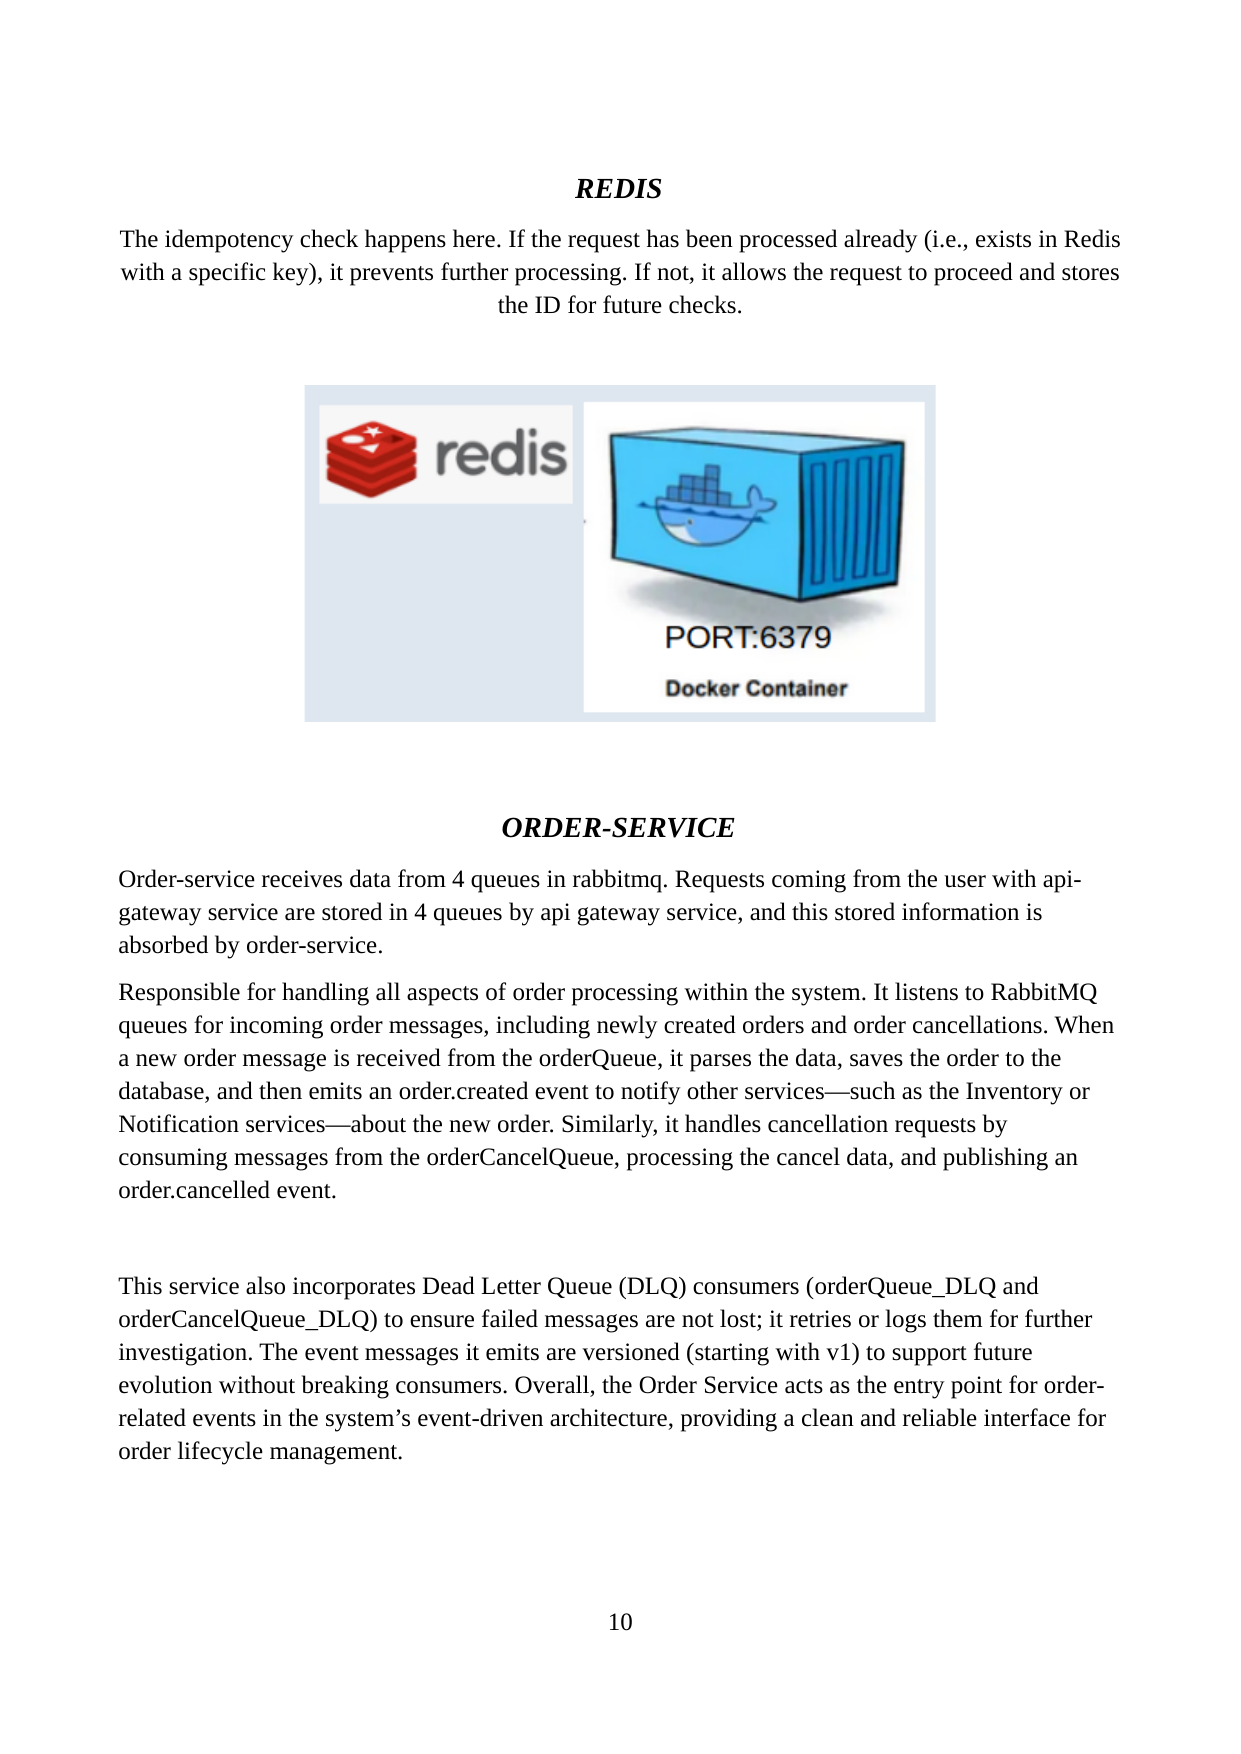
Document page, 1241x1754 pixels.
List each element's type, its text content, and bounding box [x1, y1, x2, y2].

text REDIS [118, 171, 1122, 205]
text Responsible for handling all aspects of order processing within the system. It listens to RabbitMQ queues for incoming order messages, including newly created orders and order cancellations. When a new order message is received from the orderQueue, it parses the data, saves the order to the database, and then emits an order.created event to notify other services—such as the Inventory or Notification services—about the new order. Similarly, it handles cancellation requests by consuming messages from the orderCancelQueue, processing the cancel data, and publishing an order.cancelled event. [118, 977, 1122, 1204]
text This service also incorporates Dead Letter Queue (DLQ) consumers (orderQueue_DLQ and orderCancelQueue_DLQ) to ensure failed messages are not lost; it retries or logs them for further investigation. The event messages it emits are versioned (starting with v1) to support future evolution without breaking consumers. Overall, the Order Service acts as the entry point for order-related events in the system’s event-driven architecture, providing a clean and reliable interface for order lifecycle management. [118, 1271, 1122, 1464]
text The idempotency check happens here. If the request has been processed already (i.e., exists in Redis with a specific key), it prevents further processing. If not, it allows the request to proceed and stores the ID for future checks. [118, 224, 1122, 319]
picture [304, 385, 936, 722]
text ORDER-SERVICE [118, 811, 1122, 844]
text Order-service receives data from 4 queues in rabbitmq. Requests coming from the user with api-gateway service are stored in 4 queues by api gateway service, and this stored information is absorbed by order-service. [118, 864, 1122, 958]
